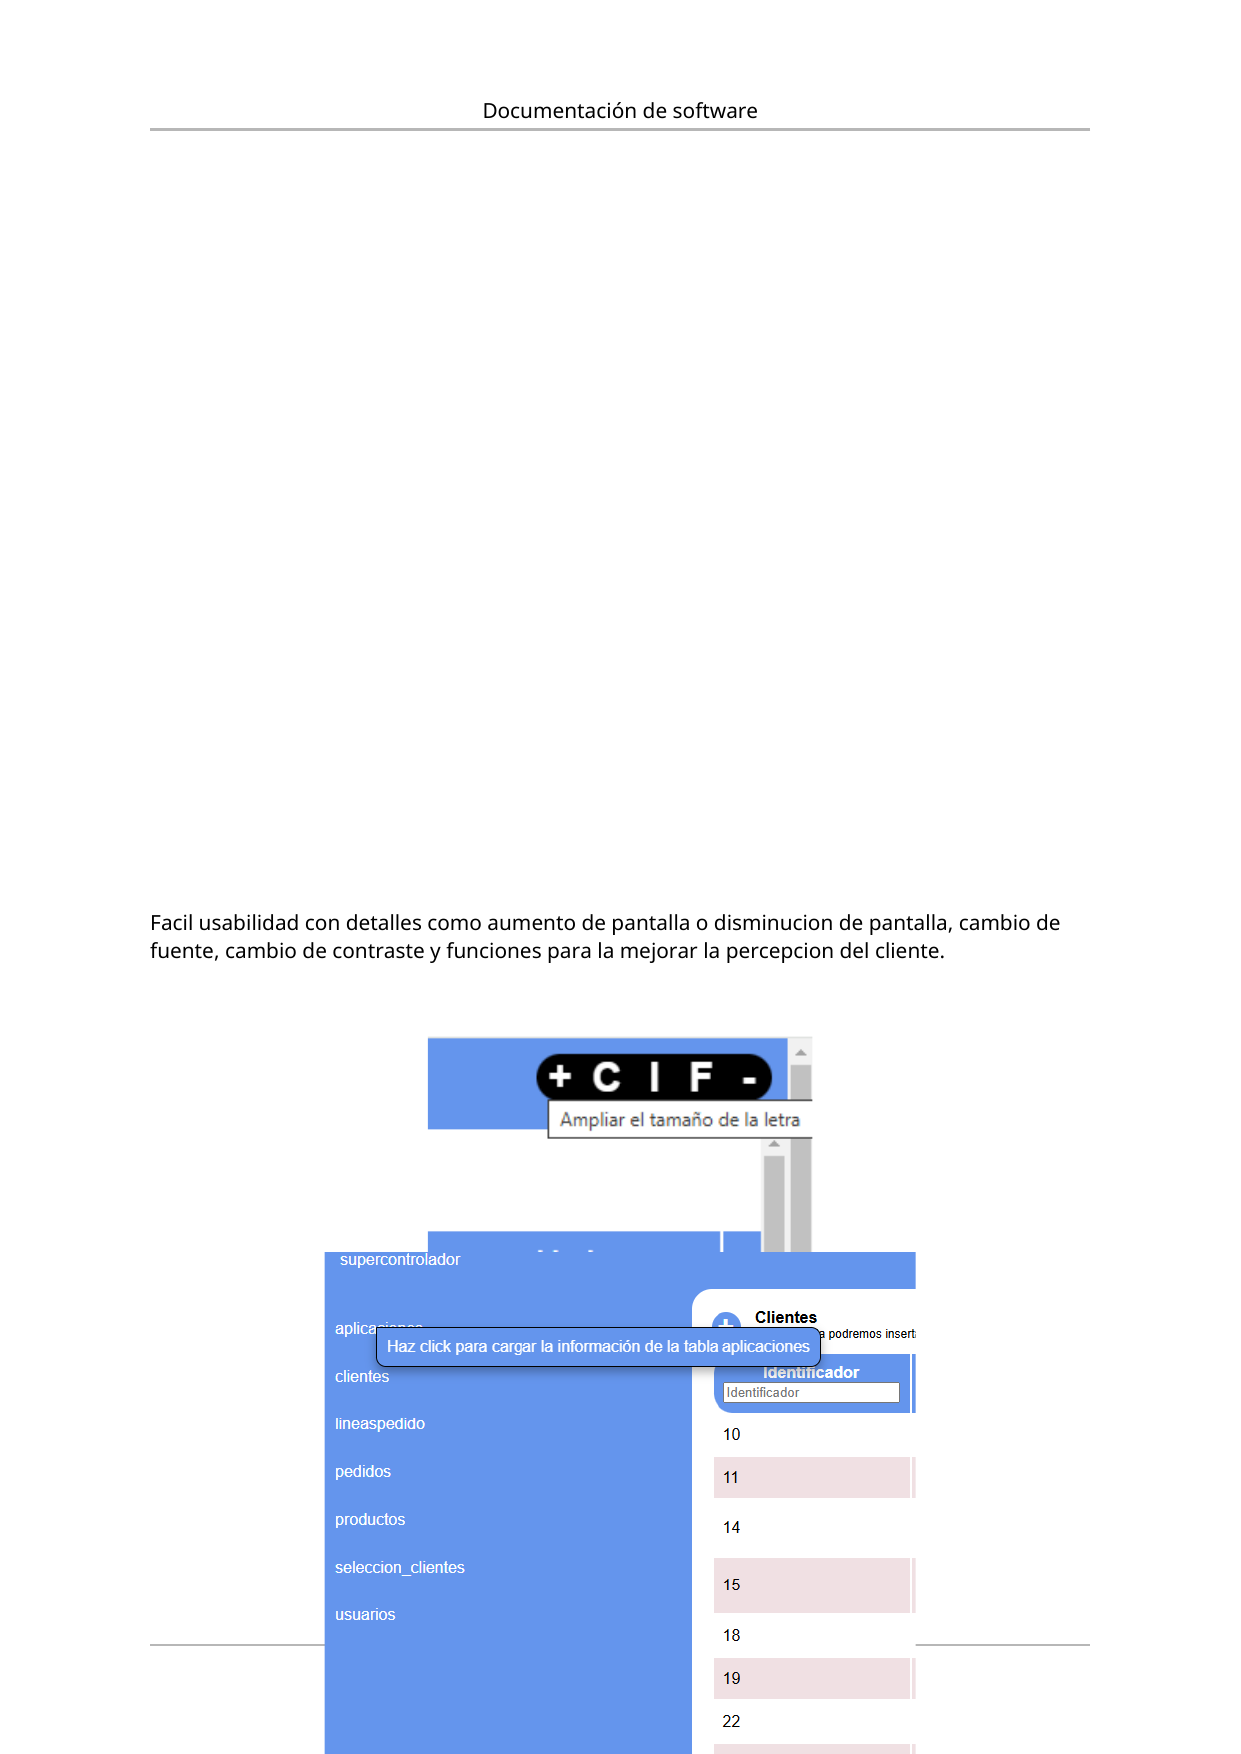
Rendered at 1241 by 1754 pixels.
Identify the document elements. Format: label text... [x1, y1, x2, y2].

picture [324, 1026, 916, 1754]
subtitle Facil usabilidad con detalles como aumento de pantalla o disminucion de pantalla, cambio de fuente, cambio de contraste y funciones para la mejorar la percepcion del cliente. [150, 908, 1090, 964]
